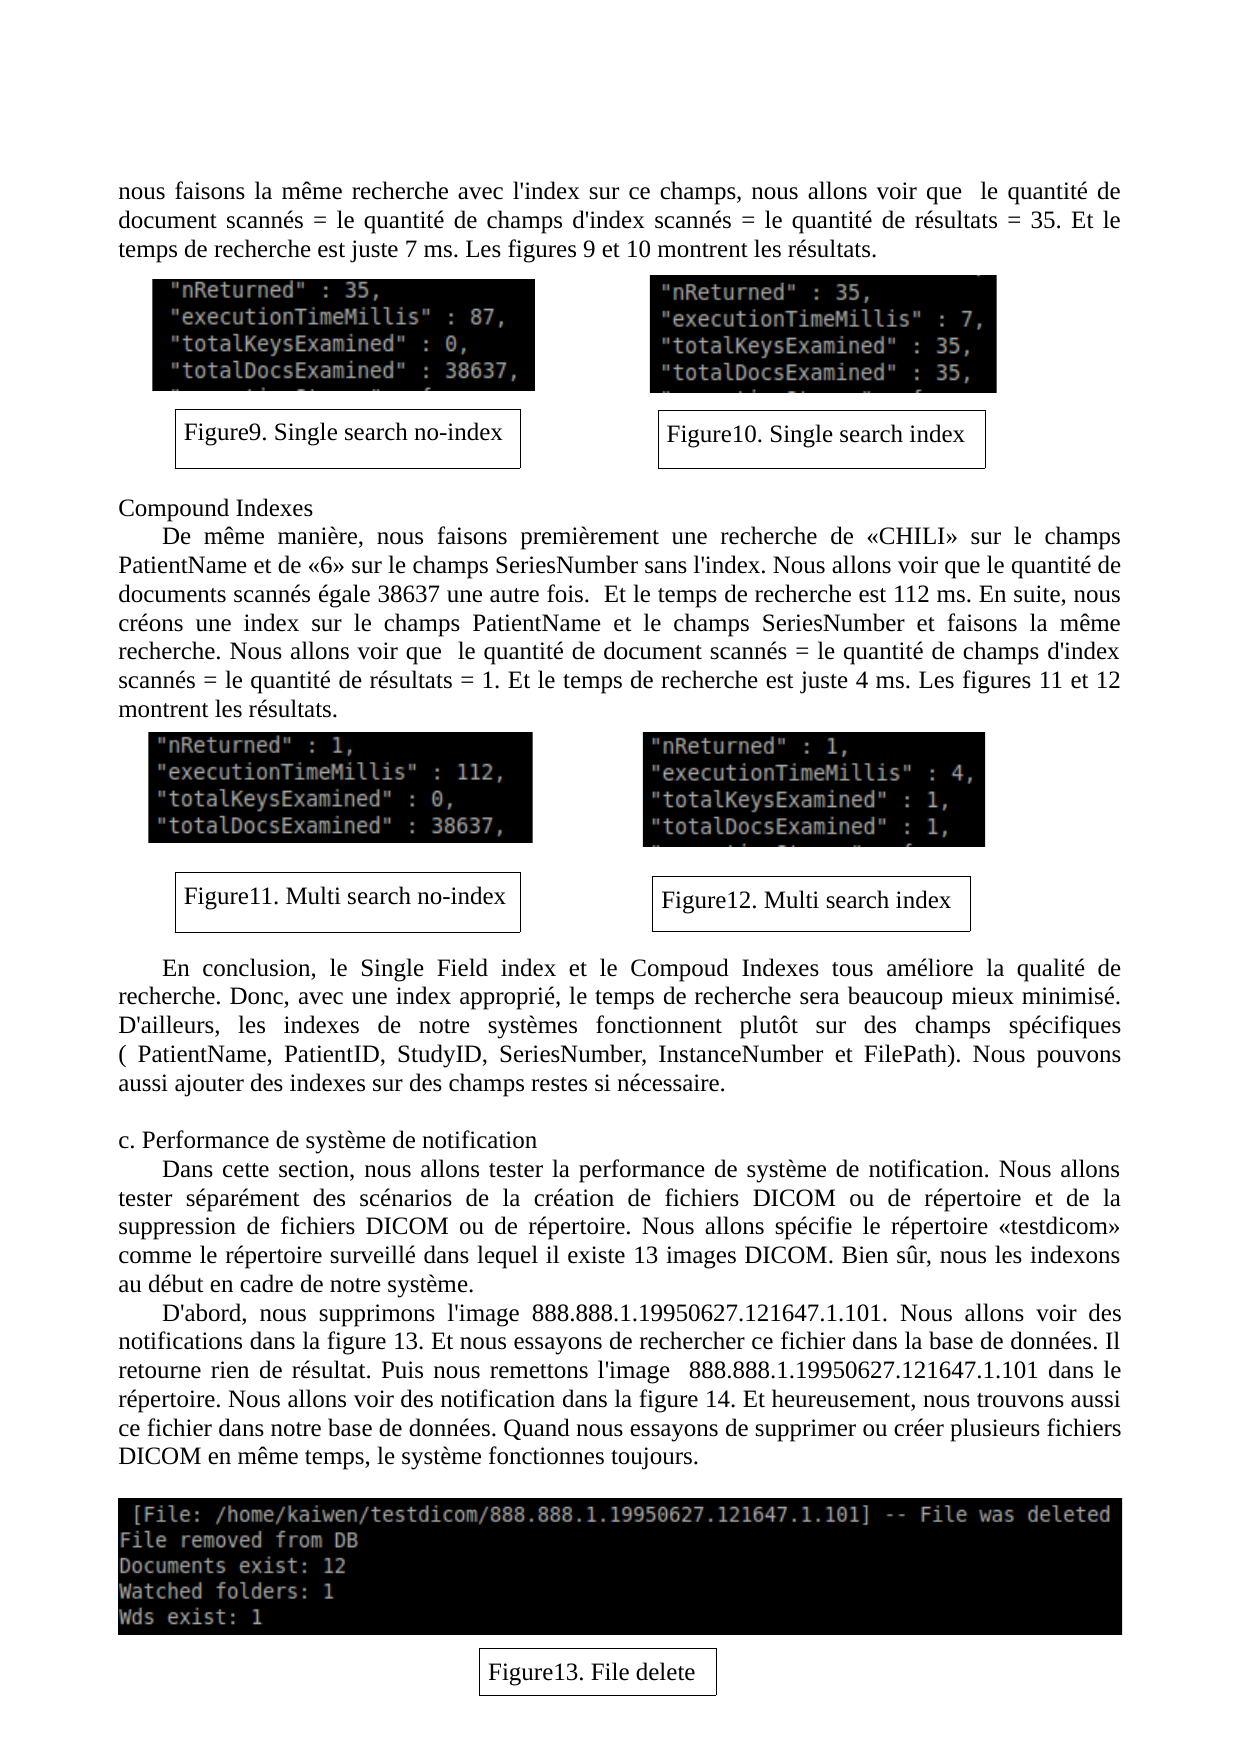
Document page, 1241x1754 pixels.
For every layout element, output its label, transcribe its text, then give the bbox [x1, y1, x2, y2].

picture [148, 732, 533, 843]
picture [642, 732, 986, 847]
text c. Performance de système de notification [118, 1125, 1122, 1154]
text Figure9. Single search no-index [183, 417, 511, 446]
text Figure13. File delete [488, 1657, 707, 1686]
text Figure11. Multi search no-index [183, 881, 511, 910]
text nous faisons la même recherche avec l'index sur ce champs, nous allons voir que le quantité de document scannés = le quantité de champs d'index scannés = le quantité de résultats = 35. Et le temps de recherche est juste 7 ms. Les figures 9 et 10 montrent les résultats. [118, 176, 1122, 263]
text Figure12. Multi search index [661, 885, 961, 914]
text Dans cette section, nous allons tester la performance de système de notification. Nous allons tester séparément des scénarios de la création de fichiers DICOM ou de répertoire et de la suppression de fichiers DICOM ou de répertoire. Nous allons spécifie le répertoire «testdicom» comme le répertoire surveillé dans lequel il existe 13 images DICOM. Bien sûr, nous les indexons au début en cadre de notre système. [118, 1154, 1122, 1298]
picture [118, 1498, 1123, 1635]
picture [649, 275, 997, 393]
text De même manière, nous faisons premièrement une recherche de «CHILI» sur le champs PatientName et de «6» sur le champs SeriesNumber sans l'index. Nous allons voir que le quantité de documents scannés égale 38637 une autre fois. Et le temps de recherche est 112 ms. En suite, nous créons une index sur le champs PatientName et le champs SeriesNumber et faisons la même recherche. Nous allons voir que le quantité de document scannés = le quantité de champs d'index scannés = le quantité de résultats = 1. Et le temps de recherche est juste 4 ms. Les figures 11 et 12 montrent les résultats. [118, 521, 1122, 723]
picture [152, 279, 535, 391]
text Figure10. Single search index [666, 419, 976, 448]
text En conclusion, le Single Field index et le Compoud Indexes tous améliore la qualité de recherche. Donc, avec une index approprié, le temps de recherche sera beaucoup mieux minimisé. D'ailleurs, les indexes de notre systèmes fonctionnent plutôt sur des champs spécifiques ( PatientName, PatientID, StudyID, SeriesNumber, InstanceNumber et FilePath). Nous pouvons aussi ajouter des indexes sur des champs restes si nécessaire. [118, 953, 1122, 1096]
text D'abord, nous supprimons l'image 888.888.1.19950627.121647.1.101. Nous allons voir des notifications dans la figure 13. Et nous essayons de rechercher ce fichier dans la base de données. Il retourne rien de résultat. Puis nous remettons l'image 888.888.1.19950627.121647.1.101 dans le répertoire. Nous allons voir des notification dans la figure 14. Et heureusement, nous trouvons aussi ce fichier dans notre base de données. Quand nous essayons de supprimer ou créer plusieurs fichiers DICOM en même temps, le système fonctionnes toujours. [118, 1298, 1122, 1470]
text Compound Indexes [118, 493, 1122, 521]
